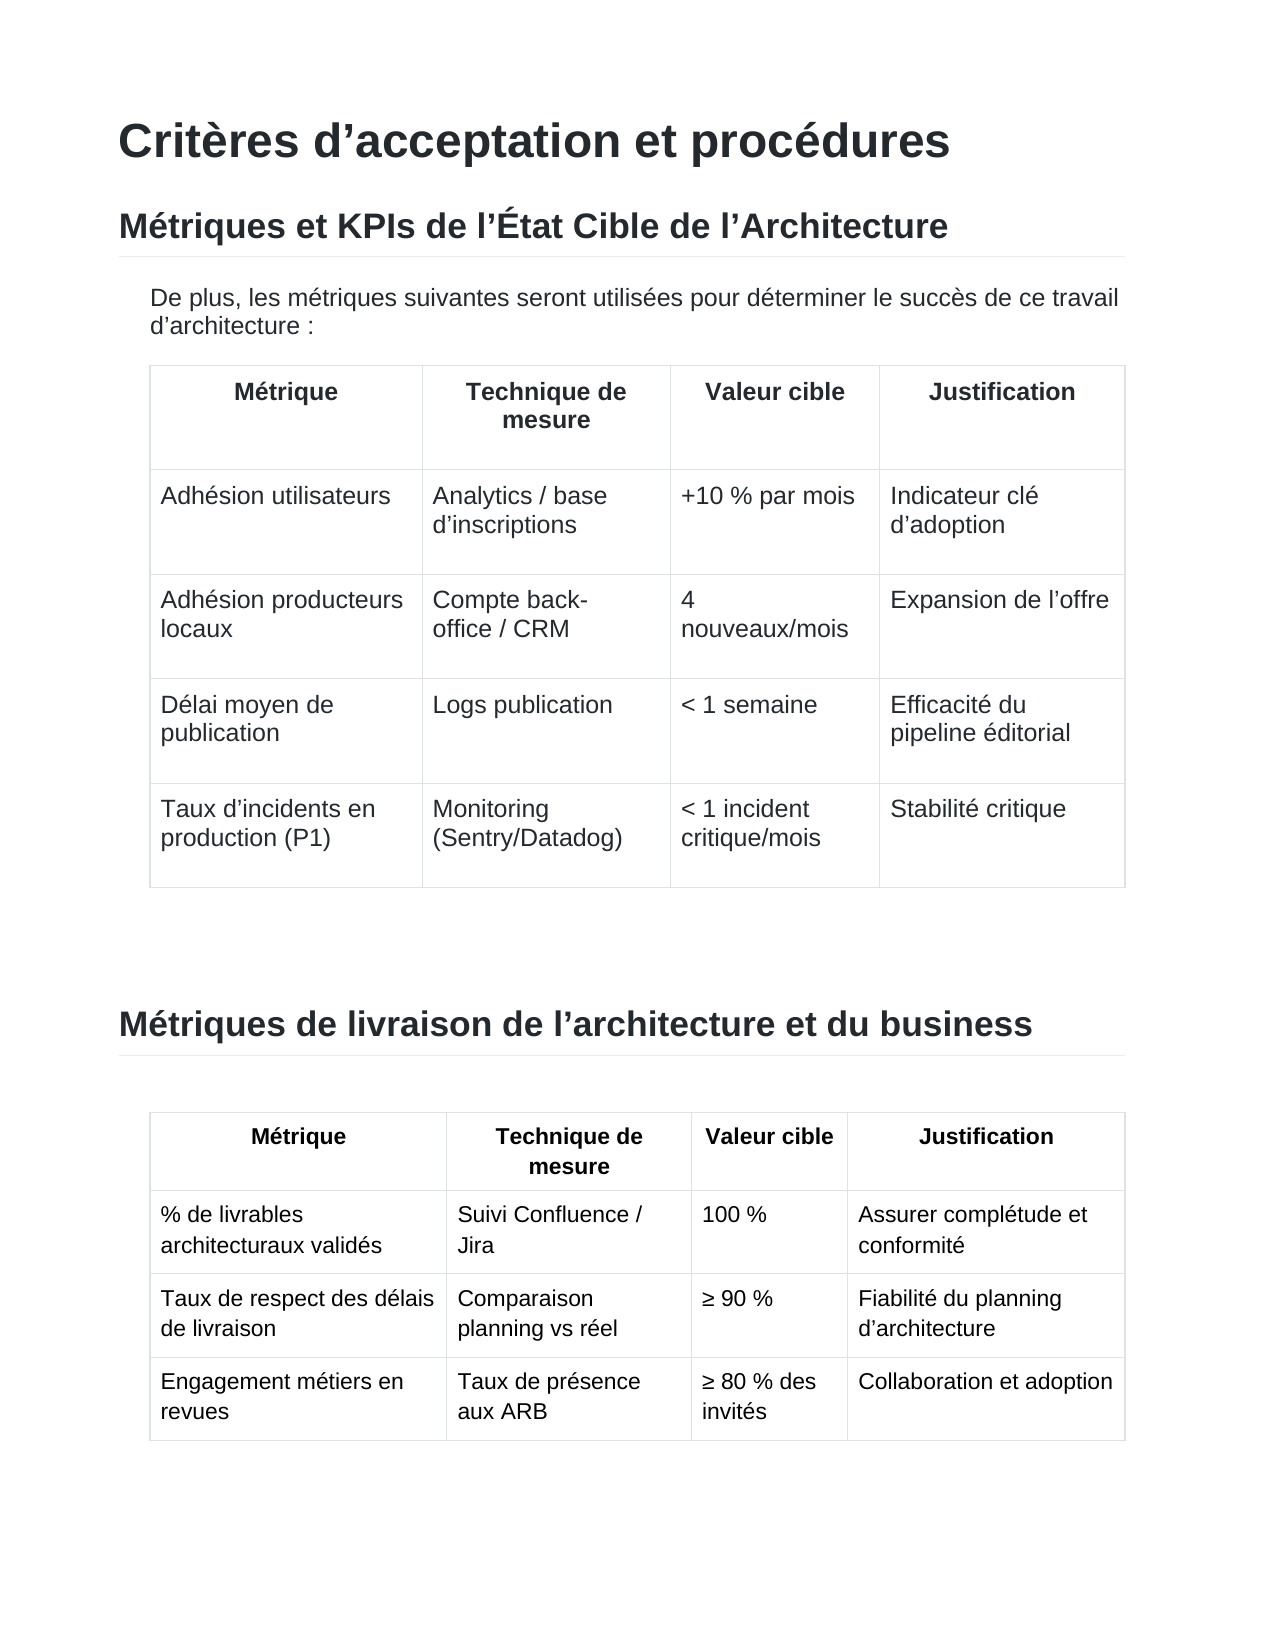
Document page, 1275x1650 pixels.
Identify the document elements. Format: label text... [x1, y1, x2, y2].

table_cell Taux de présence aux ARB [447, 1358, 691, 1440]
table_cell Analytics / base d’inscriptions [423, 470, 670, 574]
table_cell Taux d’incidents en production (P1) [151, 784, 422, 887]
table_header Justification [880, 366, 1124, 469]
table_cell Taux de respect des délais de livraison [151, 1274, 446, 1357]
subtitle Métriques de livraison de l’architecture et du business [119, 1004, 1125, 1055]
table_header Métrique [151, 1113, 446, 1190]
table_cell Délai moyen de publication [151, 679, 422, 782]
table_cell Adhésion utilisateurs [151, 470, 422, 574]
table_cell 4 nouveaux/mois [671, 575, 879, 678]
table_cell Logs publication [423, 679, 670, 782]
table_cell Indicateur clé d’adoption [880, 470, 1124, 574]
table_cell < 1 incident critique/mois [671, 784, 879, 887]
table_cell % de livrables architecturaux validés [151, 1191, 446, 1273]
table_cell < 1 semaine [671, 679, 879, 782]
table_cell +10 % par mois [671, 470, 879, 574]
table_header Valeur cible [671, 366, 879, 469]
table_header Métrique [151, 366, 422, 469]
table_cell ≥ 90 % [692, 1274, 847, 1357]
table_cell ≥ 80 % des invités [692, 1358, 847, 1440]
table_cell Comparaison planning vs réel [447, 1274, 691, 1357]
table_cell Collaboration et adoption [848, 1358, 1124, 1440]
table_cell Expansion de l’offre [880, 575, 1124, 678]
table_cell Stabilité critique [880, 784, 1124, 887]
subtitle Métriques et KPIs de l’État Cible de l’Architecture [119, 205, 1125, 256]
table_header Technique de mesure [447, 1113, 691, 1190]
table_header Justification [848, 1113, 1124, 1190]
table_cell Monitoring (Sentry/Datadog) [423, 784, 670, 887]
table_cell Adhésion producteurs locaux [151, 575, 422, 678]
table_cell Efficacité du pipeline éditorial [880, 679, 1124, 782]
table_cell Fiabilité du planning d’architecture [848, 1274, 1124, 1357]
text De plus, les métriques suivantes seront utilisées pour déterminer le succès de ce travail d’architecture : [150, 282, 1125, 340]
subtitle Critères d’acceptation et procédures [119, 112, 1125, 167]
table_cell Suivi Confluence / Jira [447, 1191, 691, 1273]
table_cell Assurer complétude et conformité [848, 1191, 1124, 1273]
table_header Valeur cible [692, 1113, 847, 1190]
table_header Technique de mesure [423, 366, 670, 469]
table_cell Engagement métiers en revues [151, 1358, 446, 1440]
table_cell Compte back-office / CRM [423, 575, 670, 678]
table_cell 100 % [692, 1191, 847, 1273]
